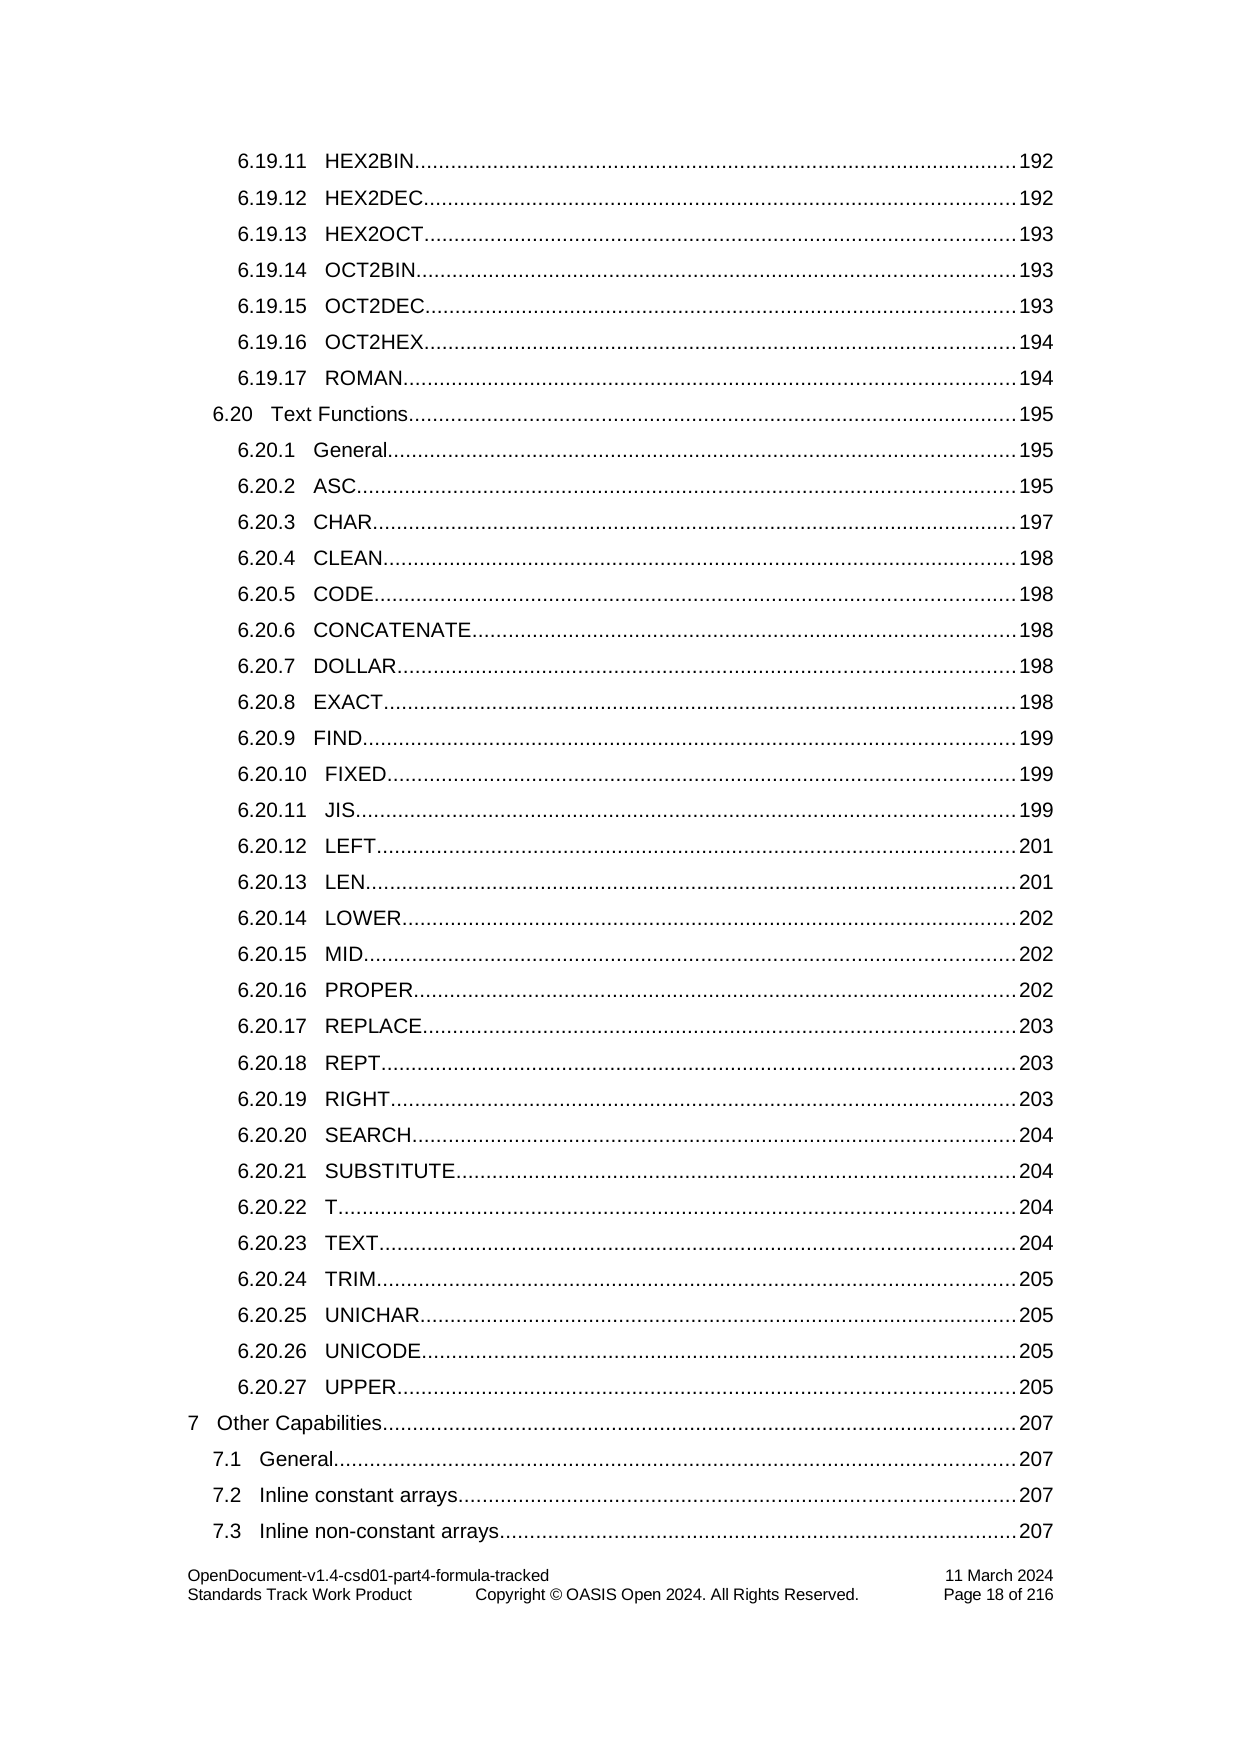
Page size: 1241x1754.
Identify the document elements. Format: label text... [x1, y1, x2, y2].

text 7.2 Inline constant arrays 207 [212, 1483, 1053, 1507]
text 6.20.23 TEXT 204 [237, 1231, 1053, 1255]
text 6.20.21 SUBSTITUTE 204 [237, 1159, 1053, 1183]
text 6.20.6 CONCATENATE 198 [237, 618, 1053, 642]
text 6.20.5 CODE 198 [237, 582, 1053, 606]
text 6.19.11 HEX2BIN 192 [237, 150, 1053, 173]
text 6.20 Text Functions 195 [212, 402, 1053, 426]
text 6.20.19 RIGHT 203 [237, 1087, 1053, 1111]
text 7.3 Inline non-constant arrays 207 [212, 1519, 1053, 1543]
text 6.20.17 REPLACE 203 [237, 1015, 1053, 1038]
text 6.20.10 FIXED 199 [237, 763, 1053, 786]
text 6.20.20 SEARCH 204 [237, 1123, 1053, 1147]
text 7 Other Capabilities 207 [187, 1411, 1053, 1435]
text 6.19.16 OCT2HEX 194 [237, 330, 1053, 354]
text 6.20.18 REPT 203 [237, 1051, 1053, 1074]
text 6.20.4 CLEAN 198 [237, 546, 1053, 570]
text 6.20.1 General 195 [237, 438, 1053, 462]
text 6.20.3 CHAR 197 [237, 510, 1053, 534]
text 6.19.17 ROMAN 194 [237, 366, 1053, 390]
text 6.19.14 OCT2BIN 193 [237, 258, 1053, 282]
text 6.20.7 DOLLAR 198 [237, 654, 1053, 678]
text 6.19.13 HEX2OCT 193 [237, 222, 1053, 246]
text 7.1 General 207 [212, 1447, 1053, 1471]
text 6.20.8 EXACT 198 [237, 691, 1053, 714]
text 6.20.2 ASC 195 [237, 474, 1053, 498]
text 6.20.9 FIND 199 [237, 727, 1053, 750]
text 6.20.14 LOWER 202 [237, 907, 1053, 930]
text 6.20.15 MID 202 [237, 943, 1053, 966]
text 6.20.12 LEFT 201 [237, 835, 1053, 858]
text 6.20.11 JIS 199 [237, 799, 1053, 822]
text 6.20.16 PROPER 202 [237, 979, 1053, 1002]
text 6.19.12 HEX2DEC 192 [237, 186, 1053, 209]
text 6.20.25 UNICHAR 205 [237, 1303, 1053, 1327]
text 6.20.13 LEN 201 [237, 871, 1053, 894]
text 6.20.27 UPPER 205 [237, 1375, 1053, 1399]
text 6.20.22 T 204 [237, 1195, 1053, 1219]
text 6.19.15 OCT2DEC 193 [237, 294, 1053, 318]
text 6.20.26 UNICODE 205 [237, 1339, 1053, 1363]
text 6.20.24 TRIM 205 [237, 1267, 1053, 1291]
